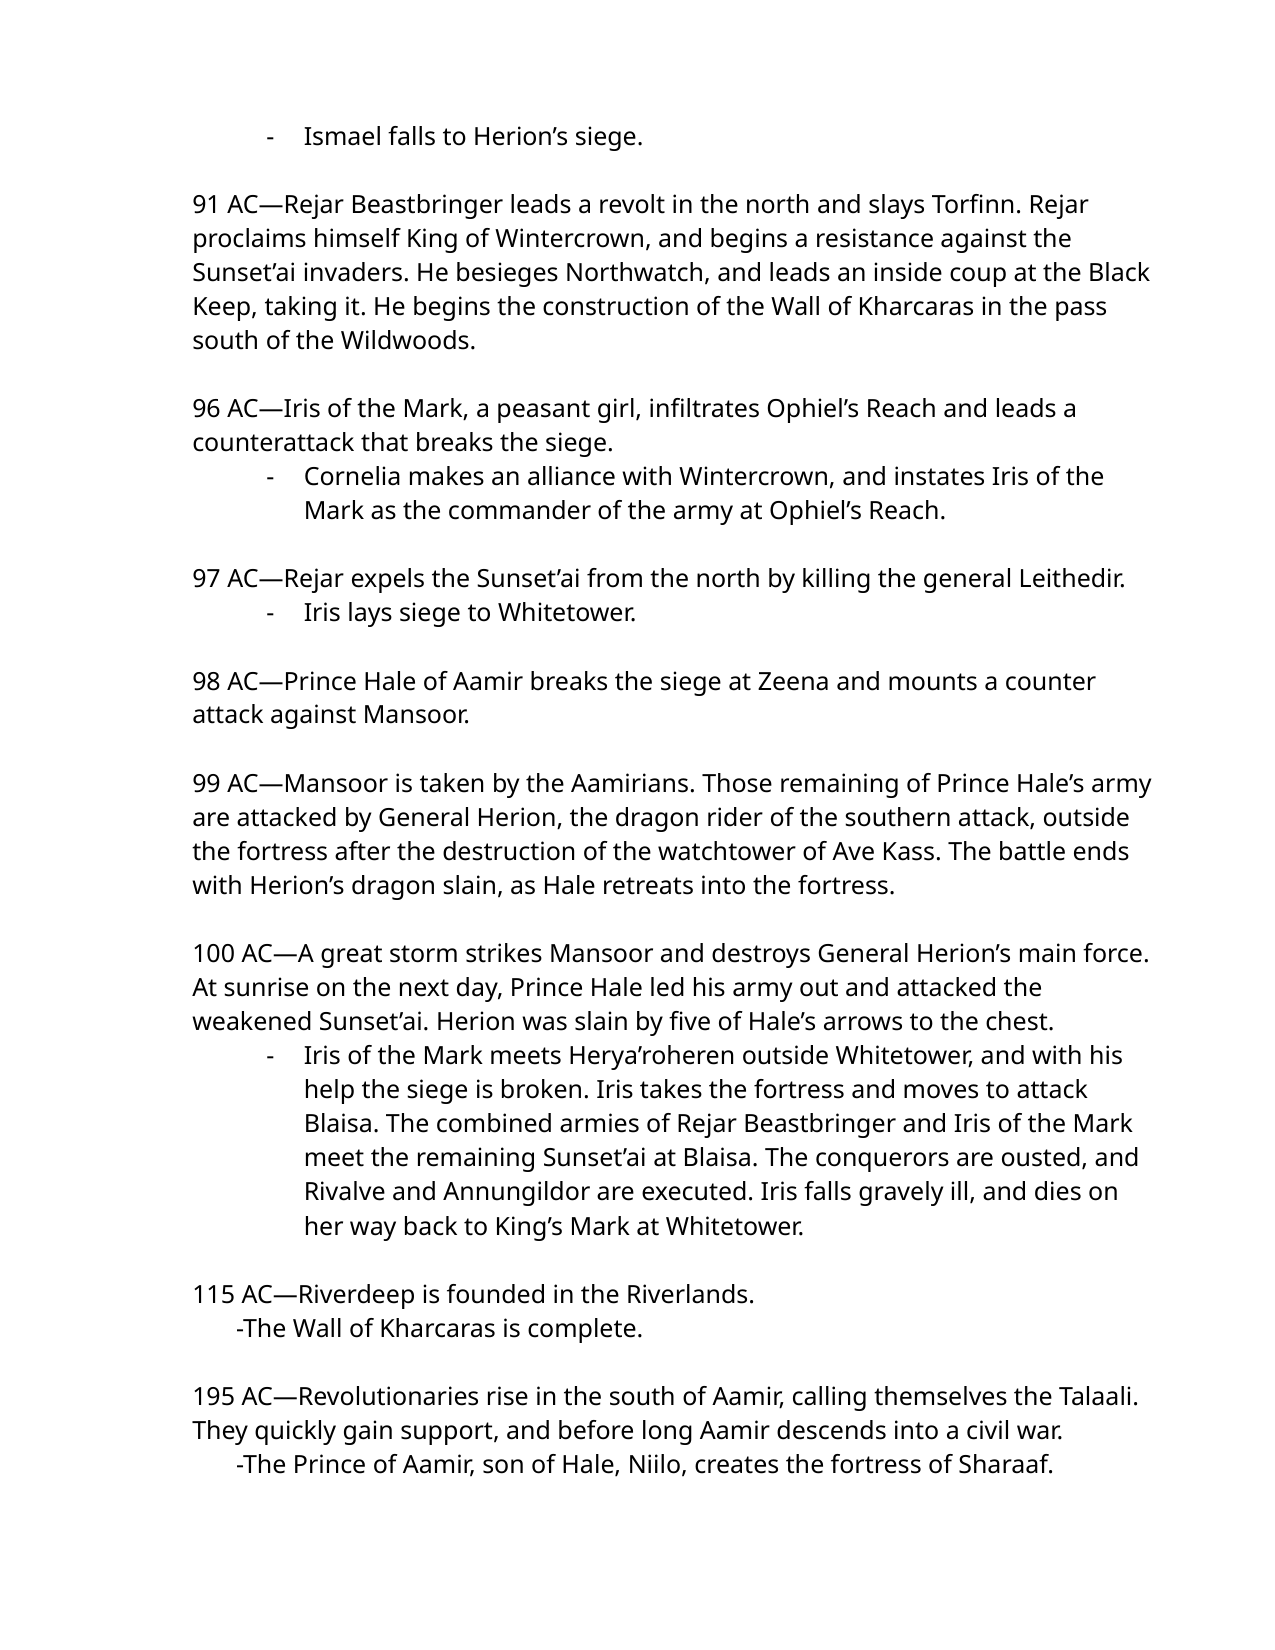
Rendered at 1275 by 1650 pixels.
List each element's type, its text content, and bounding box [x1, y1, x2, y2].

list Iris of the Mark meets Herya’roheren outside Whitetower, and with his help the siege is broken. Iris takes the fortress and moves to attack Blaisa. The combined armies of Rejar Beastbringer and Iris of the Mark meet the remaining Sunset’ai at Blaisa. The conquerors are ousted, and Rivalve and Annungildor are executed. Iris falls gravely ill, and dies on her way back to King’s Mark at Whitetower. [266, 1038, 1157, 1242]
list Cornelia makes an alliance with Wintercrown, and instates Iris of the Mark as the commander of the army at Ophiel’s Reach. [266, 459, 1157, 527]
text 115 AC—Riverdeep is founded in the Riverlands. [192, 1276, 1157, 1310]
text 91 AC—Rejar Beastbringer leads a revolt in the north and slays Torfinn. Rejar proclaims himself King of Wintercrown, and begins a resistance against the Sunset’ai invaders. He besieges Northwatch, and leads an inside coup at the Black Keep, taking it. He begins the construction of the Wall of Kharcaras in the pass south of the Wildwoods. [192, 186, 1157, 357]
text 97 AC—Rejar expels the Sunset’ai from the north by killing the general Leithedir. [192, 561, 1157, 595]
text 98 AC—Prince Hale of Aamir breaks the siege at Zeena and mounts a counter attack against Mansoor. [192, 663, 1157, 731]
text 195 AC—Revolutionaries rise in the south of Aamir, calling themselves the Talaali. They quickly gain support, and before long Aamir descends into a civil war. [192, 1378, 1157, 1447]
text -The Wall of Kharcaras is complete. [192, 1310, 1157, 1344]
text -The Prince of Aamir, son of Hale, Niilo, creates the fortress of Sharaaf. [192, 1447, 1157, 1481]
text 99 AC—Mansoor is taken by the Aamirians. Those remaining of Prince Hale’s army are attacked by General Herion, the dragon rider of the southern attack, outside the fortress after the destruction of the watchtower of Ave Kass. The battle ends with Herion’s dragon slain, as Hale retreats into the fortress. [192, 765, 1157, 902]
list Ismael falls to Herion’s siege. [266, 118, 1157, 152]
list Iris lays siege to Whitetower. [266, 595, 1157, 629]
text 96 AC—Iris of the Mark, a peasant girl, infiltrates Ophiel’s Reach and leads a counterattack that breaks the siege. [192, 391, 1157, 459]
text 100 AC—A great storm strikes Mansoor and destroys General Herion’s main force. At sunrise on the next day, Prince Hale led his army out and attacked the weakened Sunset’ai. Herion was slain by five of Hale’s arrows to the chest. [192, 936, 1157, 1038]
